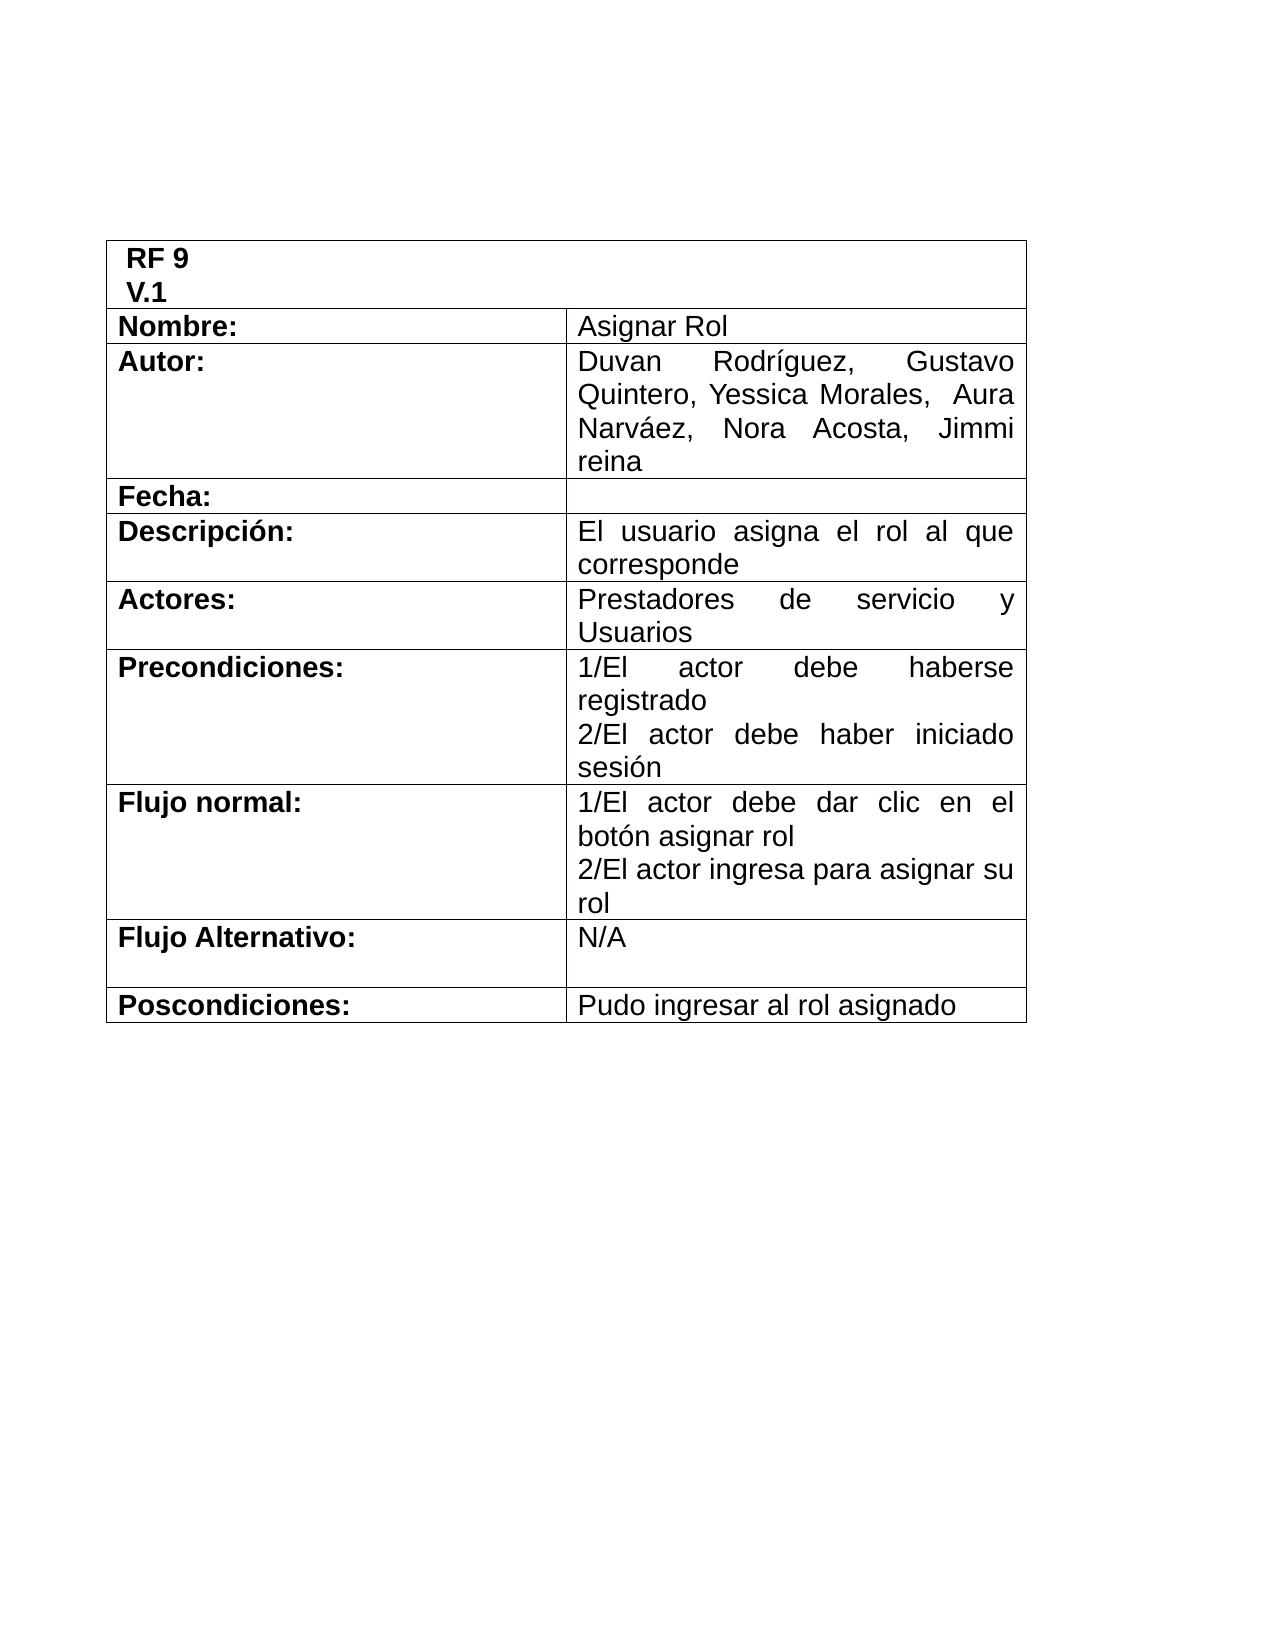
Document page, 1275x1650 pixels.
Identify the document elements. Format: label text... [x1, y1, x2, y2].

table_cell N/A [567, 920, 1026, 987]
table_cell Flujo Alternativo: [107, 920, 566, 987]
table_cell Autor: [107, 344, 566, 478]
table_cell Pudo ingresar al rol asignado [567, 988, 1026, 1022]
table_cell Prestadores de servicio y Usuarios [567, 582, 1026, 649]
table_cell Nombre: [107, 309, 566, 343]
table_header RF 9 V.1 [107, 241, 1026, 308]
table_cell Precondiciones: [107, 650, 566, 784]
table_cell Actores: [107, 582, 566, 649]
table_cell Fecha: [107, 479, 566, 512]
table_cell 1/El actor debe dar clic en el botón asignar rol 2/El actor ingresa para asignar su rol [567, 785, 1026, 919]
table_cell [567, 479, 1026, 512]
table_cell 1/El actor debe haberse registrado 2/El actor debe haber iniciado sesión [567, 650, 1026, 784]
table_cell Flujo normal: [107, 785, 566, 919]
table_cell Descripción: [107, 514, 566, 581]
table_cell Duvan Rodríguez, Gustavo Quintero, Yessica Morales, Aura Narváez, Nora Acosta, Jimmi reina [567, 344, 1026, 478]
table_cell Asignar Rol [567, 309, 1026, 343]
table_cell El usuario asigna el rol al que corresponde [567, 514, 1026, 581]
table_cell Poscondiciones: [107, 988, 566, 1022]
